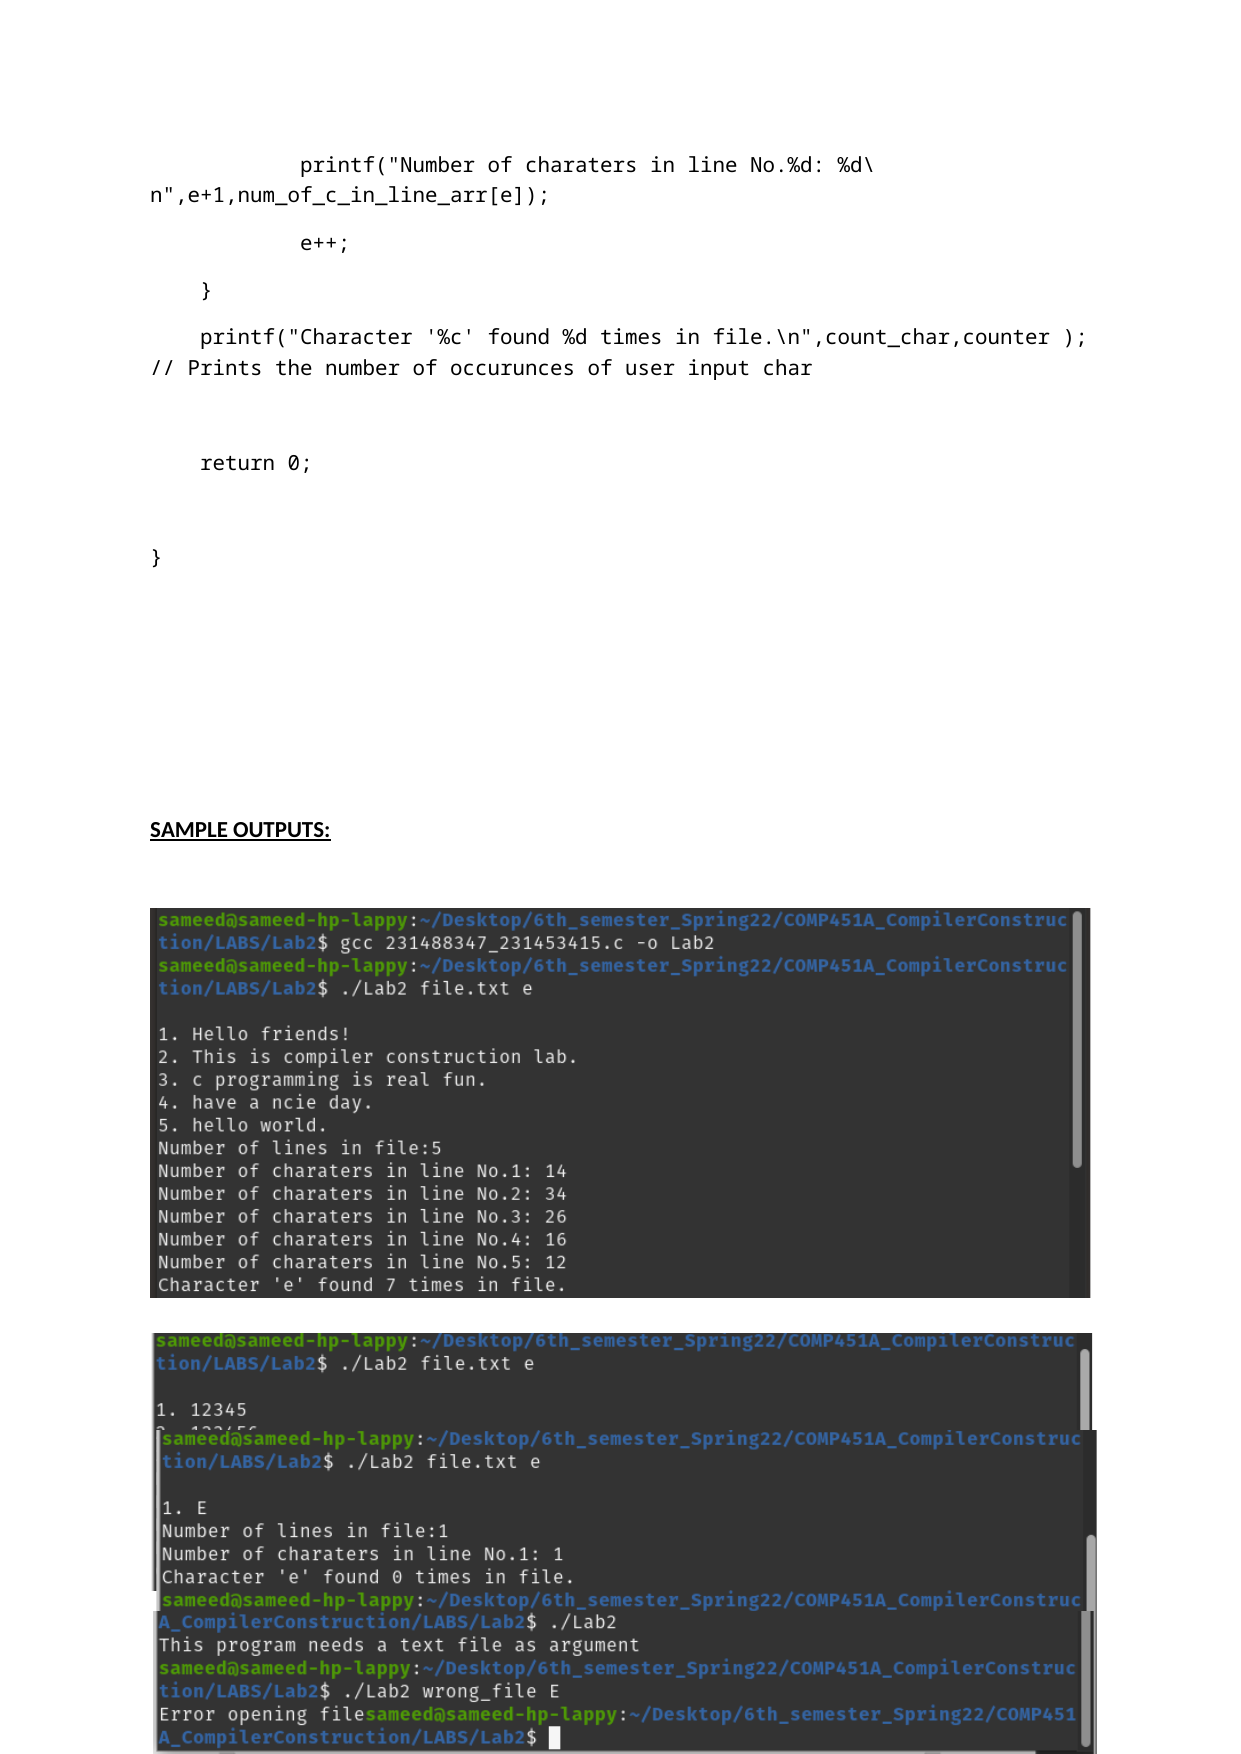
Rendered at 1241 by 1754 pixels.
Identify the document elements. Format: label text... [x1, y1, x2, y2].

picture [151, 1333, 1097, 1754]
text SAMPLE OUTPUTS: [150, 815, 1091, 843]
text } [150, 275, 1091, 304]
text printf("Character '%c' found %d times in file.\n",count_char,counter ); // Prints the number of occurunces of user input char [150, 322, 1091, 382]
text } [150, 542, 1091, 571]
picture [150, 908, 1091, 1298]
text e++; [150, 228, 1091, 256]
text return 0; [150, 448, 1091, 476]
text printf("Number of charaters in line No.%d: %d\n",e+1,num_of_c_in_line_arr[e]); [150, 150, 1091, 209]
